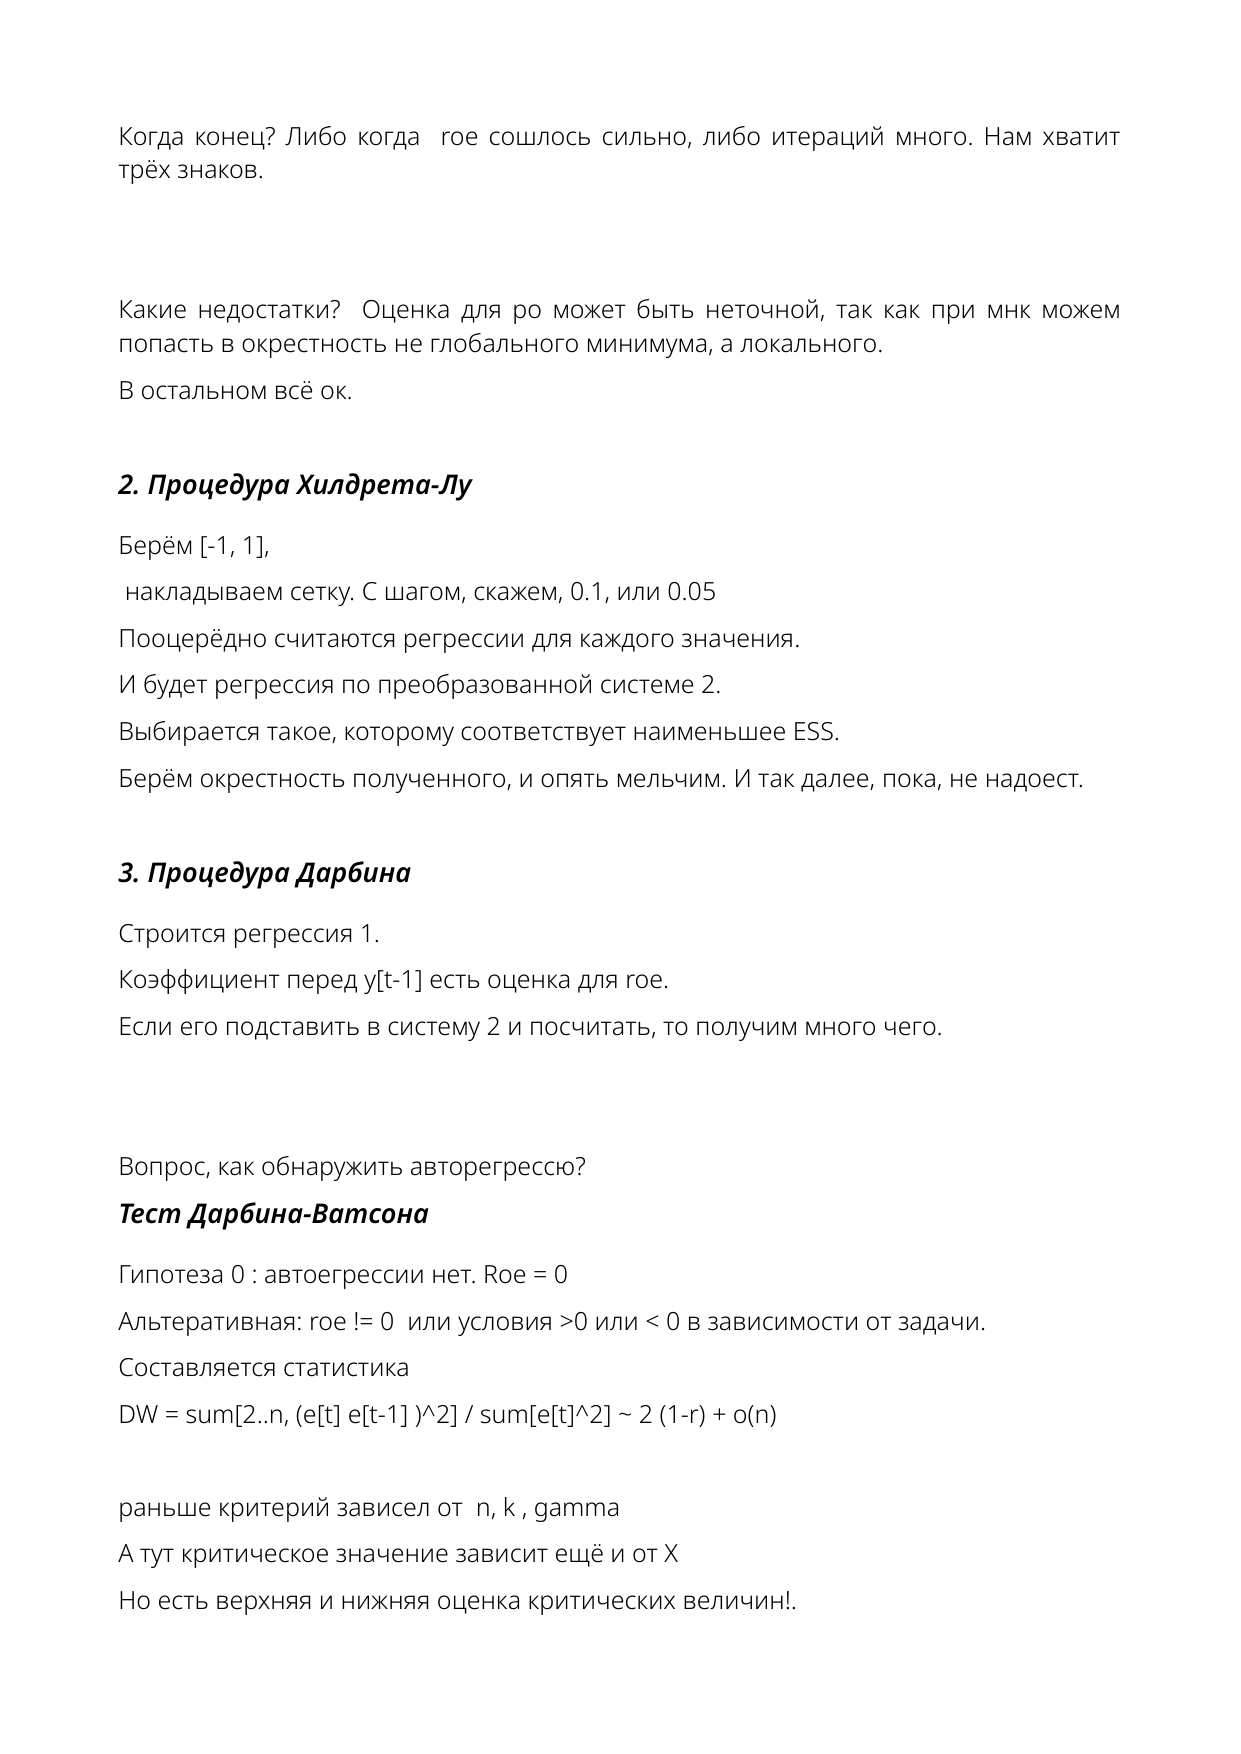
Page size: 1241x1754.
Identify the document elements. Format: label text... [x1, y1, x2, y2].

text Гипотеза 0 : автоегрессии нет. Roe = 0 [118, 1257, 1122, 1291]
text Коэффициент перед y[t-1] есть оценка для roe. [118, 962, 1122, 996]
text В остальном всё ок. [118, 372, 1122, 407]
text Выбирается такое, которому соответствует наименьшее ESS. [118, 714, 1122, 748]
text раньше критерий зависел от n, k , gamma [118, 1489, 1122, 1523]
text Вопрос, как обнаружить авторегрессю? [118, 1148, 1122, 1182]
text DW = sum[2..n, (e[t] e[t-1] )^2] / sum[e[t]^2] ~ 2 (1-r) + o(n) [118, 1396, 1122, 1430]
text И будет регрессия по преобразованной системе 2. [118, 667, 1122, 701]
text Альтеративная: roe != 0 или условия >0 или < 0 в зависимости от задачи. [118, 1303, 1122, 1337]
subtitle 2. Процедура Хилдрета-Лу [118, 466, 1122, 502]
text Составляется статистика [118, 1350, 1122, 1384]
text Когда конец? Либо когда roe сошлось сильно, либо итераций много. Нам хватит трёх знаков. [118, 118, 1122, 186]
text Какие недостатки? Оценка для ро может быть неточной, так как при мнк можем попасть в окрестность не глобального минимума, а локального. [118, 292, 1122, 360]
subtitle Тест Дарбина-Ватсона [118, 1195, 1122, 1232]
text Если его подставить в систему 2 и посчитать, то получим много чего. [118, 1008, 1122, 1042]
text Пооцерёдно считаются регрессии для каждого значения. [118, 621, 1122, 655]
text Строится регрессия 1. [118, 915, 1122, 949]
text А тут критическое значение зависит ещё и от X [118, 1536, 1122, 1570]
text Берём окрестность полученного, и опять мельчим. И так далее, пока, не надоест. [118, 760, 1122, 794]
text Берём [-1, 1], [118, 527, 1122, 562]
subtitle 3. Процедура Дарбина [118, 853, 1122, 890]
text накладываем сетку. С шагом, скажем, 0.1, или 0.05 [118, 574, 1122, 608]
text Но есть верхняя и нижняя оценка критических величин!. [118, 1582, 1122, 1617]
